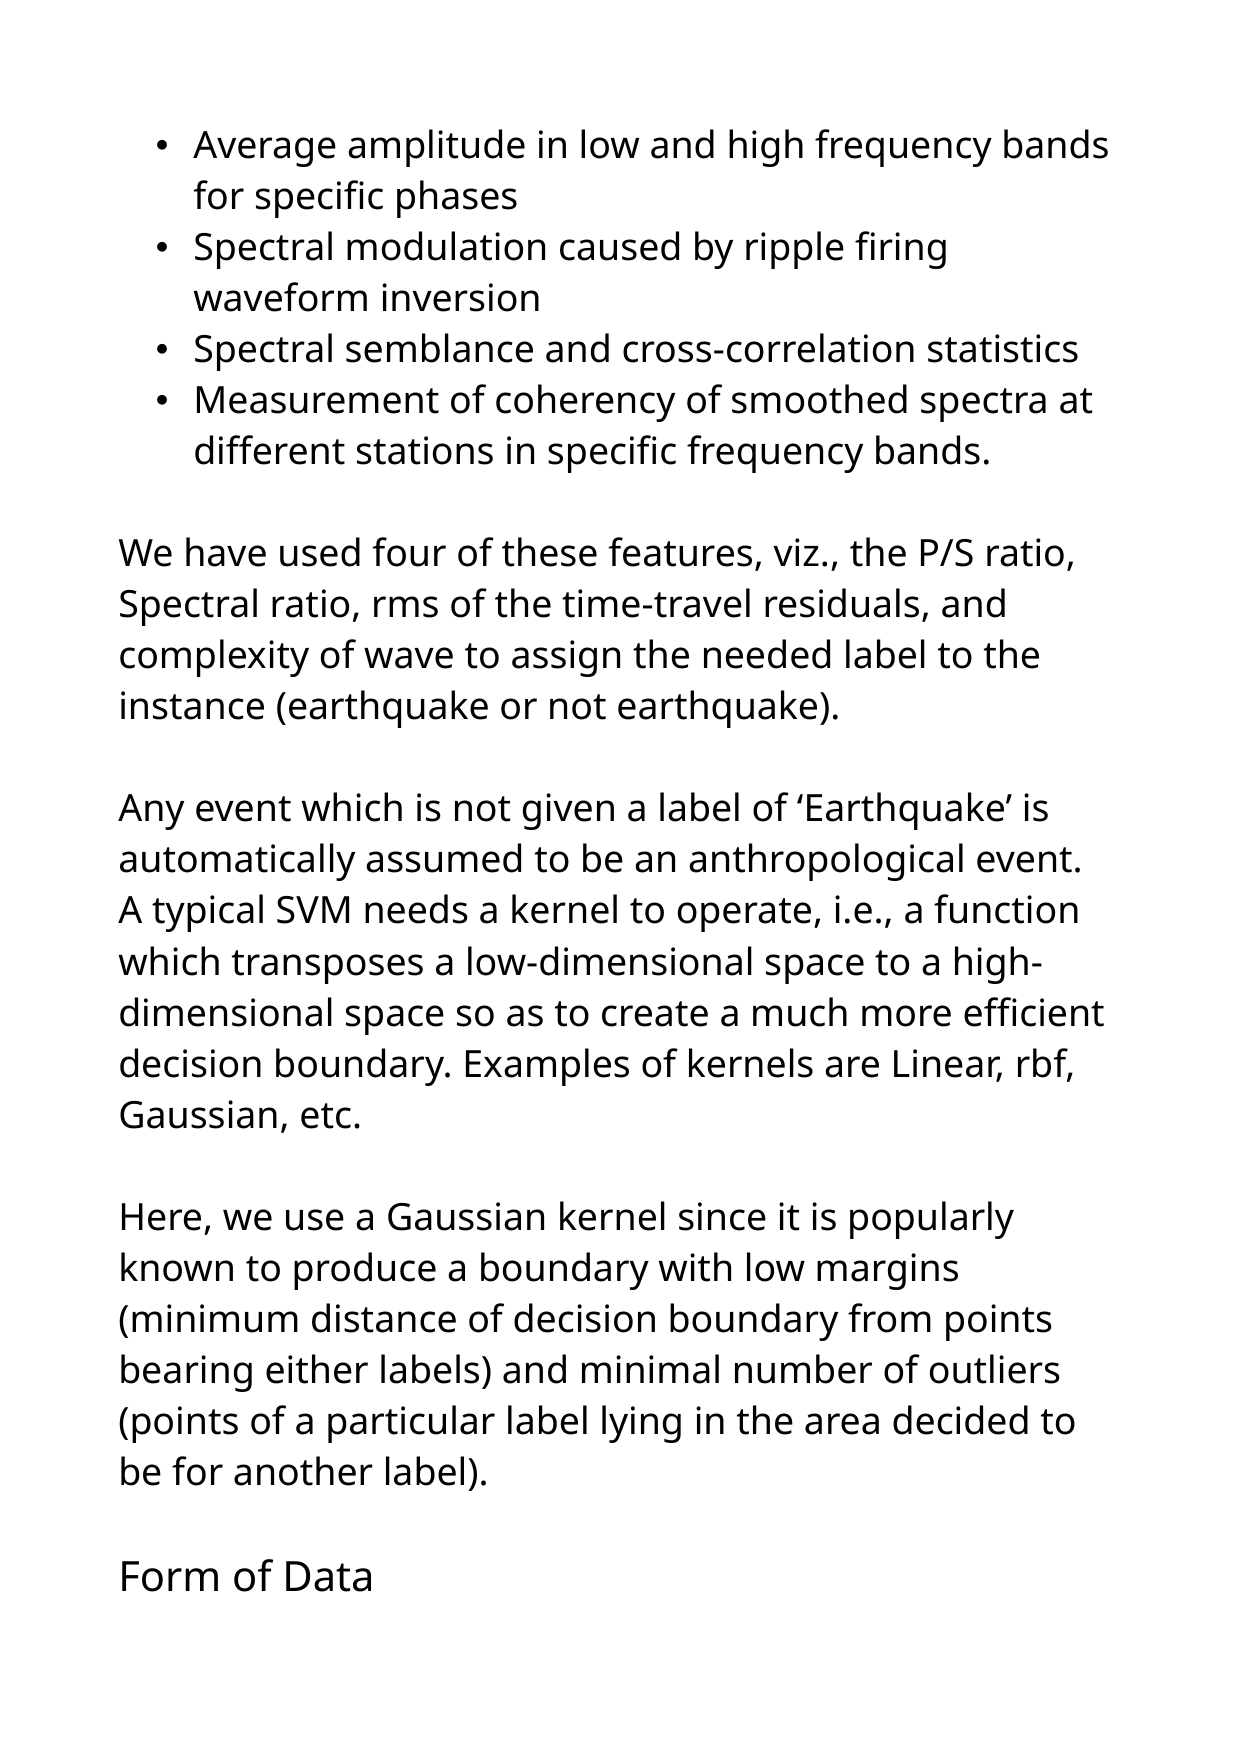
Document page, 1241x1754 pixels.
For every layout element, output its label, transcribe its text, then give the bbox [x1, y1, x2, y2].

list Spectral semblance and cross-correlation statistics [156, 322, 1122, 373]
list Spectral modulation caused by ripple firing waveform inversion [156, 220, 1122, 322]
text Here, we use a Gaussian kernel since it is popularly known to produce a boundary with low margins (minimum distance of decision boundary from points bearing either labels) and minimal number of outliers (points of a particular label lying in the area decided to be for another label). [118, 1190, 1122, 1496]
text Form of Data [118, 1547, 1122, 1604]
list Measurement of coherency of smoothed spectra at different stations in specific frequency bands. [156, 373, 1122, 475]
list Average amplitude in low and high frequency bands for specific phases [156, 118, 1122, 220]
text We have used four of these features, viz., the P/S ratio, Spectral ratio, rms of the time-travel residuals, and complexity of wave to assign the needed label to the instance (earthquake or not earthquake). [118, 526, 1122, 731]
text A typical SVM needs a kernel to operate, i.e., a function which transposes a low-dimensional space to a high-dimensional space so as to create a much more efficient decision boundary. Examples of kernels are Linear, rbf, Gaussian, etc. [118, 884, 1122, 1139]
text Any event which is not given a label of ‘Earthquake’ is automatically assumed to be an anthropological event. [118, 782, 1122, 884]
